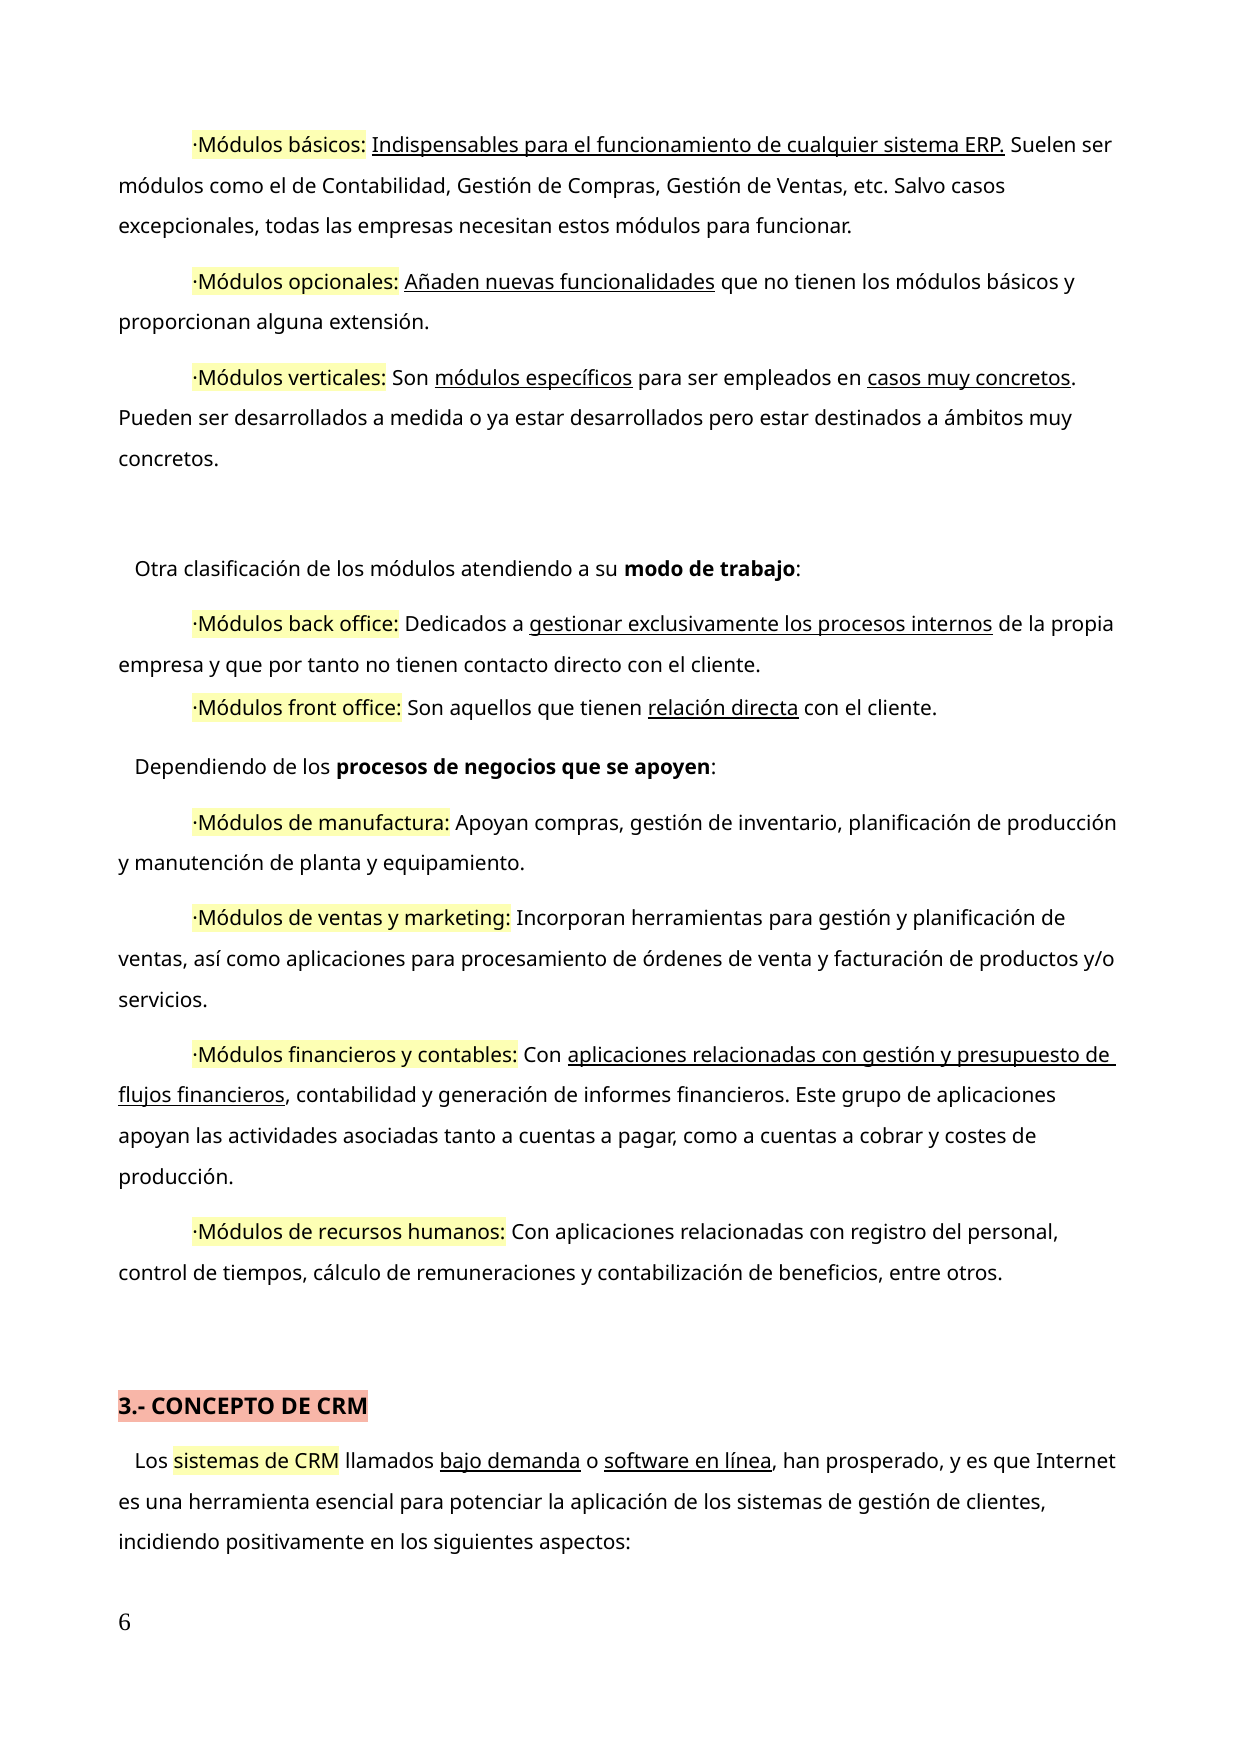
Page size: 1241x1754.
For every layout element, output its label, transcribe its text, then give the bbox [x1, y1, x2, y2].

text ·Módulos básicos: Indispensables para el funcionamiento de cualquier sistema ERP. Suelen ser módulos como el de Contabilidad, Gestión de Compras, Gestión de Ventas, etc. Salvo casos excepcionales, todas las empresas necesitan estos módulos para funcionar. [118, 118, 1122, 240]
text ·Módulos verticales: Son módulos específicos para ser empleados en casos muy concretos. Pueden ser desarrollados a medida o ya estar desarrollados pero estar destinados a ámbitos muy concretos. [118, 350, 1122, 472]
text ·Módulos front office: Son aquellos que tienen relación directa con el cliente. [118, 693, 1122, 722]
subtitle 3.- CONCEPTO DE CRM [118, 1381, 1122, 1422]
text ·Módulos opcionales: Añaden nuevas funcionalidades que no tienen los módulos básicos y proporcionan alguna extensión. [118, 254, 1122, 336]
text ·Módulos de recursos humanos: Con aplicaciones relacionadas con registro del personal, control de tiempos, cálculo de remuneraciones y contabilización de beneficios, entre otros. [118, 1205, 1122, 1286]
text ·Módulos back office: Dedicados a gestionar exclusivamente los procesos internos de la propia empresa y que por tanto no tienen contacto directo con el cliente. [118, 597, 1122, 678]
text ·Módulos financieros y contables: Con aplicaciones relacionadas con gestión y presupuesto de flujos financieros, contabilidad y generación de informes financieros. Este grupo de aplicaciones apoyan las actividades asociadas tanto a cuentas a pagar, como a cuentas a cobrar y costes de producción. [118, 1028, 1122, 1190]
text Otra clasificación de los módulos atendiendo a su modo de trabajo: [118, 542, 1122, 583]
text ·Módulos de manufactura: Apoyan compras, gestión de inventario, planificación de producción y manutención de planta y equipamiento. [118, 796, 1122, 877]
text Los sistemas de CRM llamados bajo demanda o software en línea, han prosperado, y es que Internet es una herramienta esencial para potenciar la aplicación de los sistemas de gestión de clientes, incidiendo positivamente en los siguientes aspectos: [118, 1434, 1122, 1556]
text ·Módulos de ventas y marketing: Incorporan herramientas para gestión y planificación de ventas, así como aplicaciones para procesamiento de órdenes de venta y facturación de productos y/o servicios. [118, 891, 1122, 1013]
text Dependiendo de los procesos de negocios que se apoyen: [118, 740, 1122, 781]
